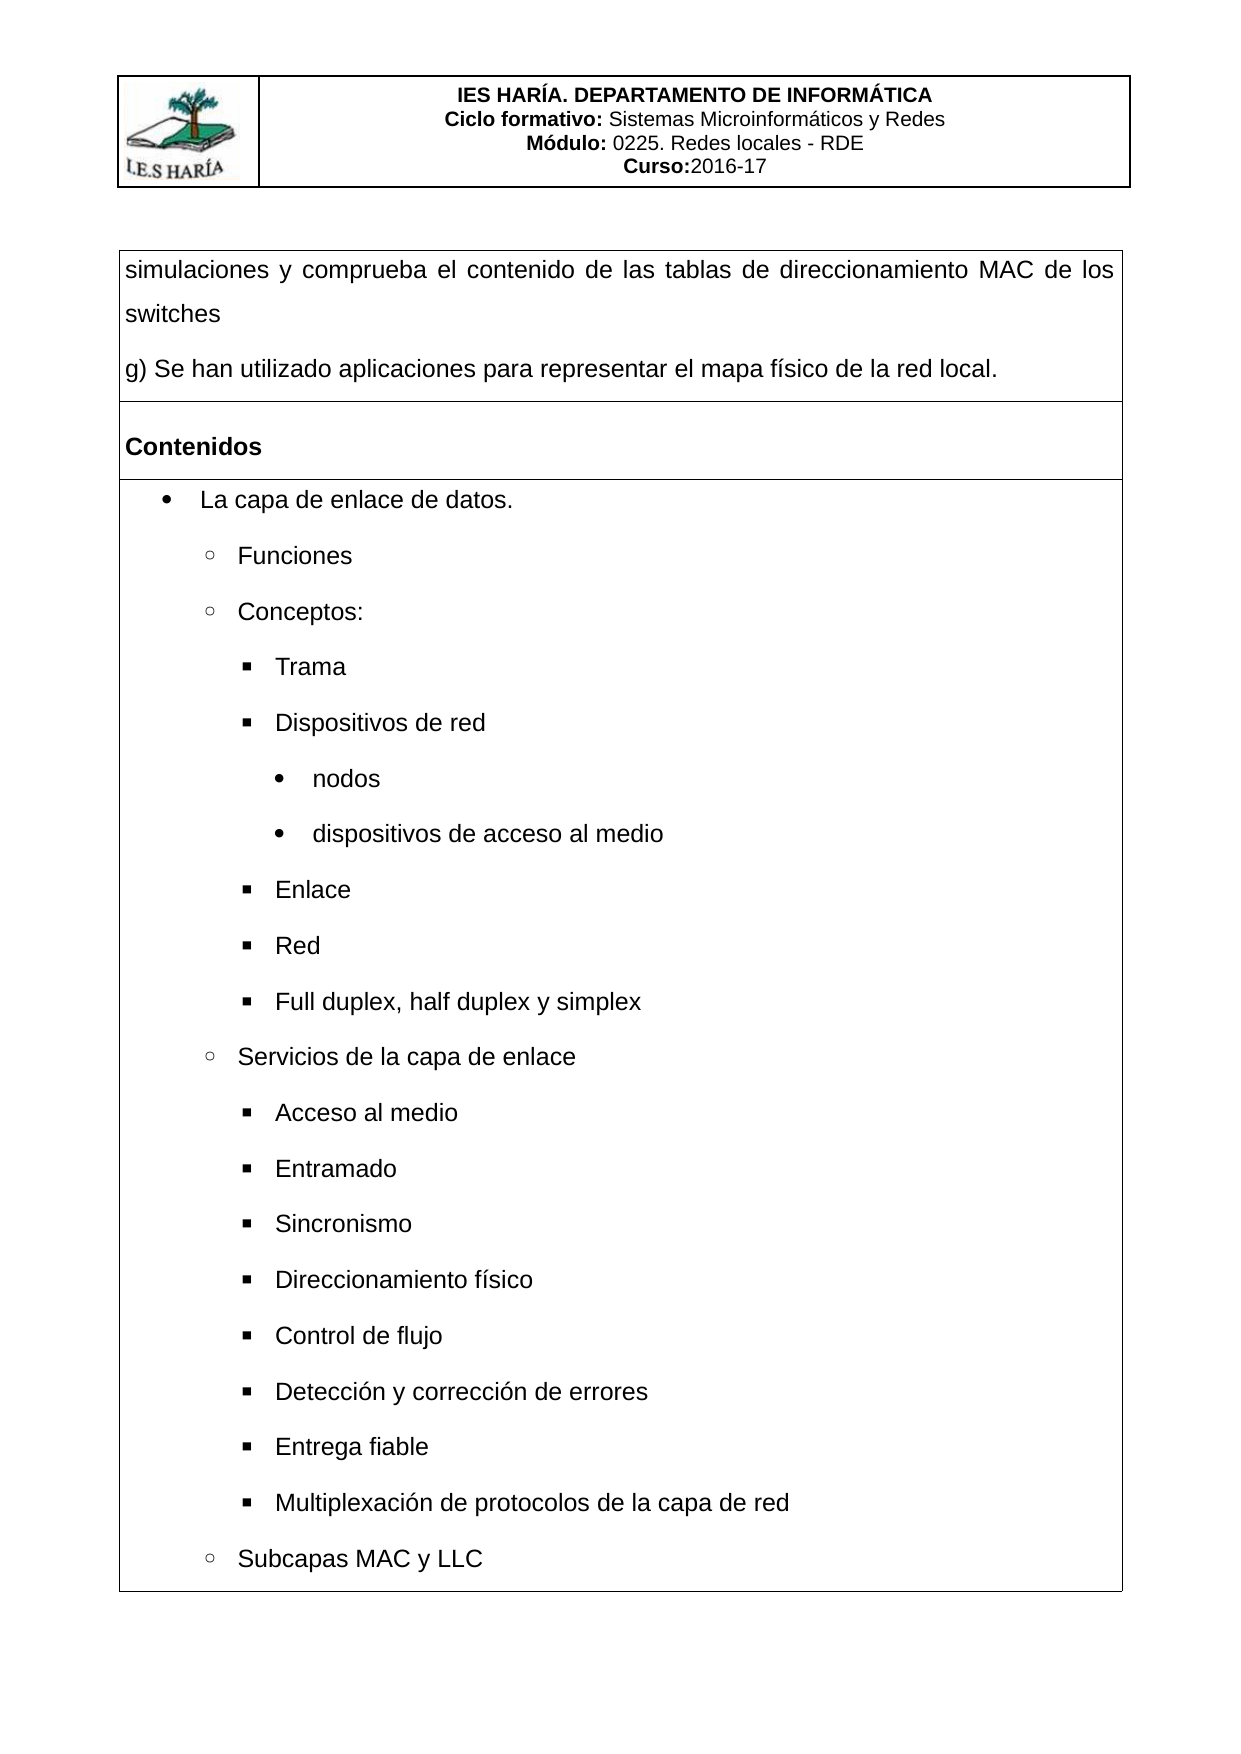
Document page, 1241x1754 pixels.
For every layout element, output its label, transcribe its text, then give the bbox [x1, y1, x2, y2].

table_cell simulaciones y comprueba el contenido de las tablas de direccionamiento MAC de los switches g) Se han utilizado aplicaciones para representar el mapa físico de la red local. [120, 251, 1122, 401]
table_cell La capa de enlace de datos. Funciones Conceptos: Trama Dispositivos de red nodos dispositivos de acceso al medio Enlace Red Full duplex, half duplex y simplex Servicios de la capa de enlace Acceso al medio Entramado Sincronismo Direccionamiento físico Control de flujo Detección y corrección de errores Entrega fiable Multiplexación de protocolos de la capa de red Subcapas MAC y LLC Direccionamiento físico Tramas Direcciones MAC unicast única global difusión multicast unicast localmente administradas Técnicas de control de acceso al medio Métodos de acceso controlados Sondeo Paso de tetigo Métodos basados en contención CSMA/CD. Detección de colisiones CSMA/CA. Prevención de colisiones Conmutación de tramas Definción Conmutadores o switches Tabla de direccionamiento MAC Funcionamiento del conmutador Dominios de colisión Dominios de difusión Ethernet Características Especificaciones IEEE 802 [120, 480, 1122, 1591]
picture [123, 82, 241, 180]
table_cell Contenidos [120, 402, 1122, 479]
